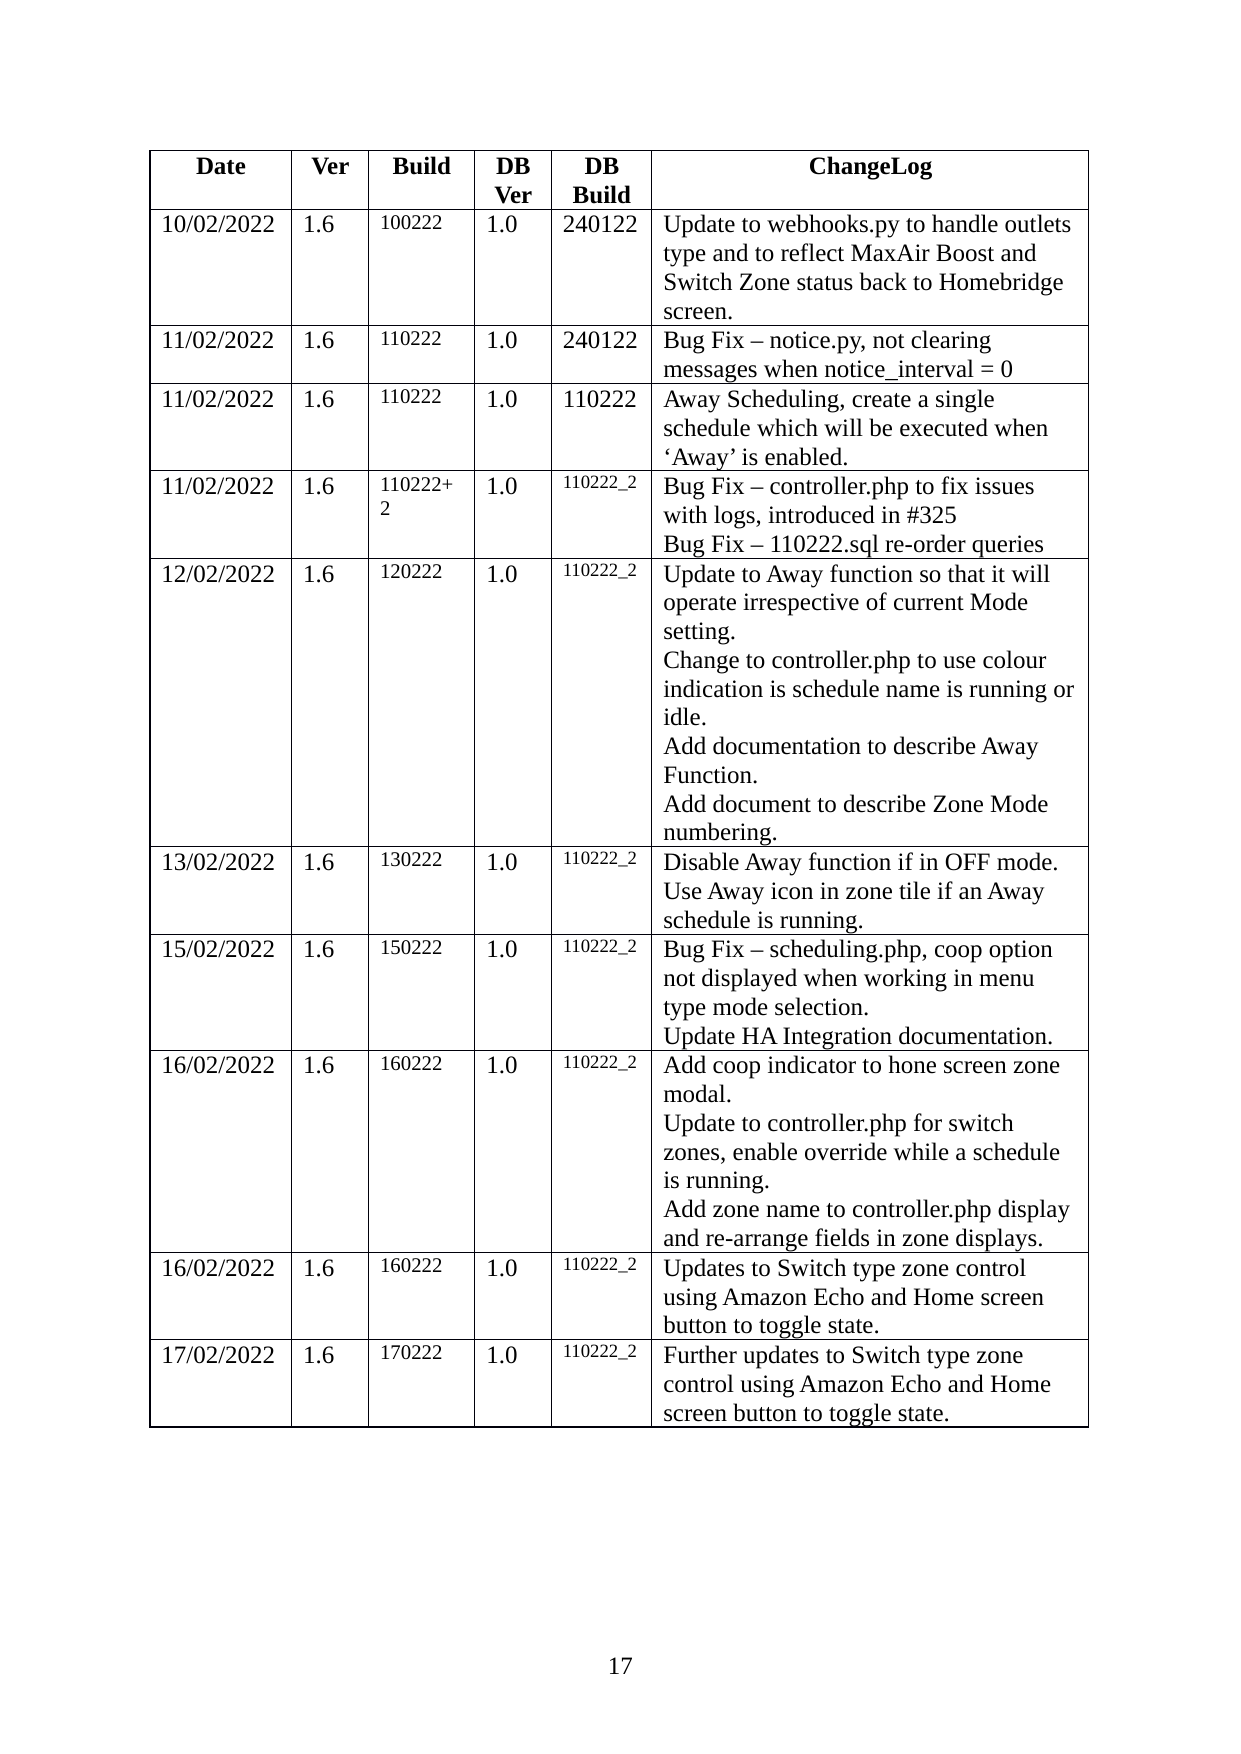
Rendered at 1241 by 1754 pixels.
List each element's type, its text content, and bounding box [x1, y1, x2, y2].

table_cell 1.0 [475, 326, 551, 383]
table_cell 11/02/2022 [151, 384, 291, 470]
table_cell 110222_2 [552, 559, 651, 846]
table_cell Away Scheduling, create a single schedule which will be executed when ‘Away’ is enabled. [652, 384, 1088, 470]
table_cell 110222 [369, 326, 474, 383]
table_header Date [151, 151, 291, 208]
table_cell 1.6 [292, 1253, 368, 1339]
table_cell 1.6 [292, 471, 368, 558]
table_cell 170222 [369, 1340, 474, 1426]
table_cell 1.0 [475, 1253, 551, 1339]
table_cell 110222 [552, 384, 651, 470]
table_cell 11/02/2022 [151, 471, 291, 558]
table_cell Bug Fix – scheduling.php, coop option not displayed when working in menu type mode selection. Update HA Integration documentation. [652, 935, 1088, 1049]
table_cell 1.0 [475, 471, 551, 558]
table_header DB Build [552, 151, 651, 208]
table_cell 110222_2 [552, 935, 651, 1049]
table_header ChangeLog [652, 151, 1088, 208]
table_cell 1.0 [475, 384, 551, 470]
table_cell Further updates to Switch type zone control using Amazon Echo and Home screen button to toggle state. [652, 1340, 1088, 1426]
table_cell 1.0 [475, 847, 551, 933]
table_cell 160222 [369, 1253, 474, 1339]
table_cell 11/02/2022 [151, 326, 291, 383]
table_cell 110222_2 [552, 471, 651, 558]
table_cell 1.0 [475, 1051, 551, 1252]
table_cell 110222+2 [369, 471, 474, 558]
table_cell 1.6 [292, 935, 368, 1049]
table_cell 10/02/2022 [151, 210, 291, 324]
table_cell Update to Away function so that it will operate irrespective of current Mode setting. Change to controller.php to use colour indication is schedule name is running or idle. Add documentation to describe Away Function. Add document to describe Zone Mode numbering. [652, 559, 1088, 846]
table_cell 110222_2 [552, 1253, 651, 1339]
table_cell 1.0 [475, 559, 551, 846]
table_header Ver [292, 151, 368, 208]
table_cell 240122 [552, 210, 651, 324]
table_cell Bug Fix – notice.py, not clearing messages when notice_interval = 0 [652, 326, 1088, 383]
table_cell 120222 [369, 559, 474, 846]
table_cell 1.6 [292, 326, 368, 383]
table_cell 130222 [369, 847, 474, 933]
table_cell 150222 [369, 935, 474, 1049]
table_cell 15/02/2022 [151, 935, 291, 1049]
table_cell 110222 [369, 384, 474, 470]
table_cell Bug Fix – controller.php to fix issues with logs, introduced in #325 Bug Fix – 110222.sql re-order queries [652, 471, 1088, 558]
table_cell 1.6 [292, 1051, 368, 1252]
table_cell 1.0 [475, 1340, 551, 1426]
table_cell 1.6 [292, 1340, 368, 1426]
table_header DB Ver [475, 151, 551, 208]
table_cell 1.6 [292, 847, 368, 933]
table_cell 100222 [369, 210, 474, 324]
table_cell 240122 [552, 326, 651, 383]
table_cell 17/02/2022 [151, 1340, 291, 1426]
table_cell 1.6 [292, 210, 368, 324]
table_cell 110222_2 [552, 1340, 651, 1426]
table_cell 110222_2 [552, 847, 651, 933]
table_cell Disable Away function if in OFF mode. Use Away icon in zone tile if an Away schedule is running. [652, 847, 1088, 933]
table_cell 13/02/2022 [151, 847, 291, 933]
table_cell 110222_2 [552, 1051, 651, 1252]
table_header Build [369, 151, 474, 208]
table_cell 12/02/2022 [151, 559, 291, 846]
table_cell Update to webhooks.py to handle outlets type and to reflect MaxAir Boost and Switch Zone status back to Homebridge screen. [652, 210, 1088, 324]
table_cell 1.0 [475, 210, 551, 324]
table_cell 1.0 [475, 935, 551, 1049]
table_cell Add coop indicator to hone screen zone modal. Update to controller.php for switch zones, enable override while a schedule is running. Add zone name to controller.php display and re-arrange fields in zone displays. [652, 1051, 1088, 1252]
table_cell Updates to Switch type zone control using Amazon Echo and Home screen button to toggle state. [652, 1253, 1088, 1339]
table_cell 16/02/2022 [151, 1051, 291, 1252]
table_cell 1.6 [292, 559, 368, 846]
table_cell 160222 [369, 1051, 474, 1252]
table_cell 16/02/2022 [151, 1253, 291, 1339]
table_cell 1.6 [292, 384, 368, 470]
